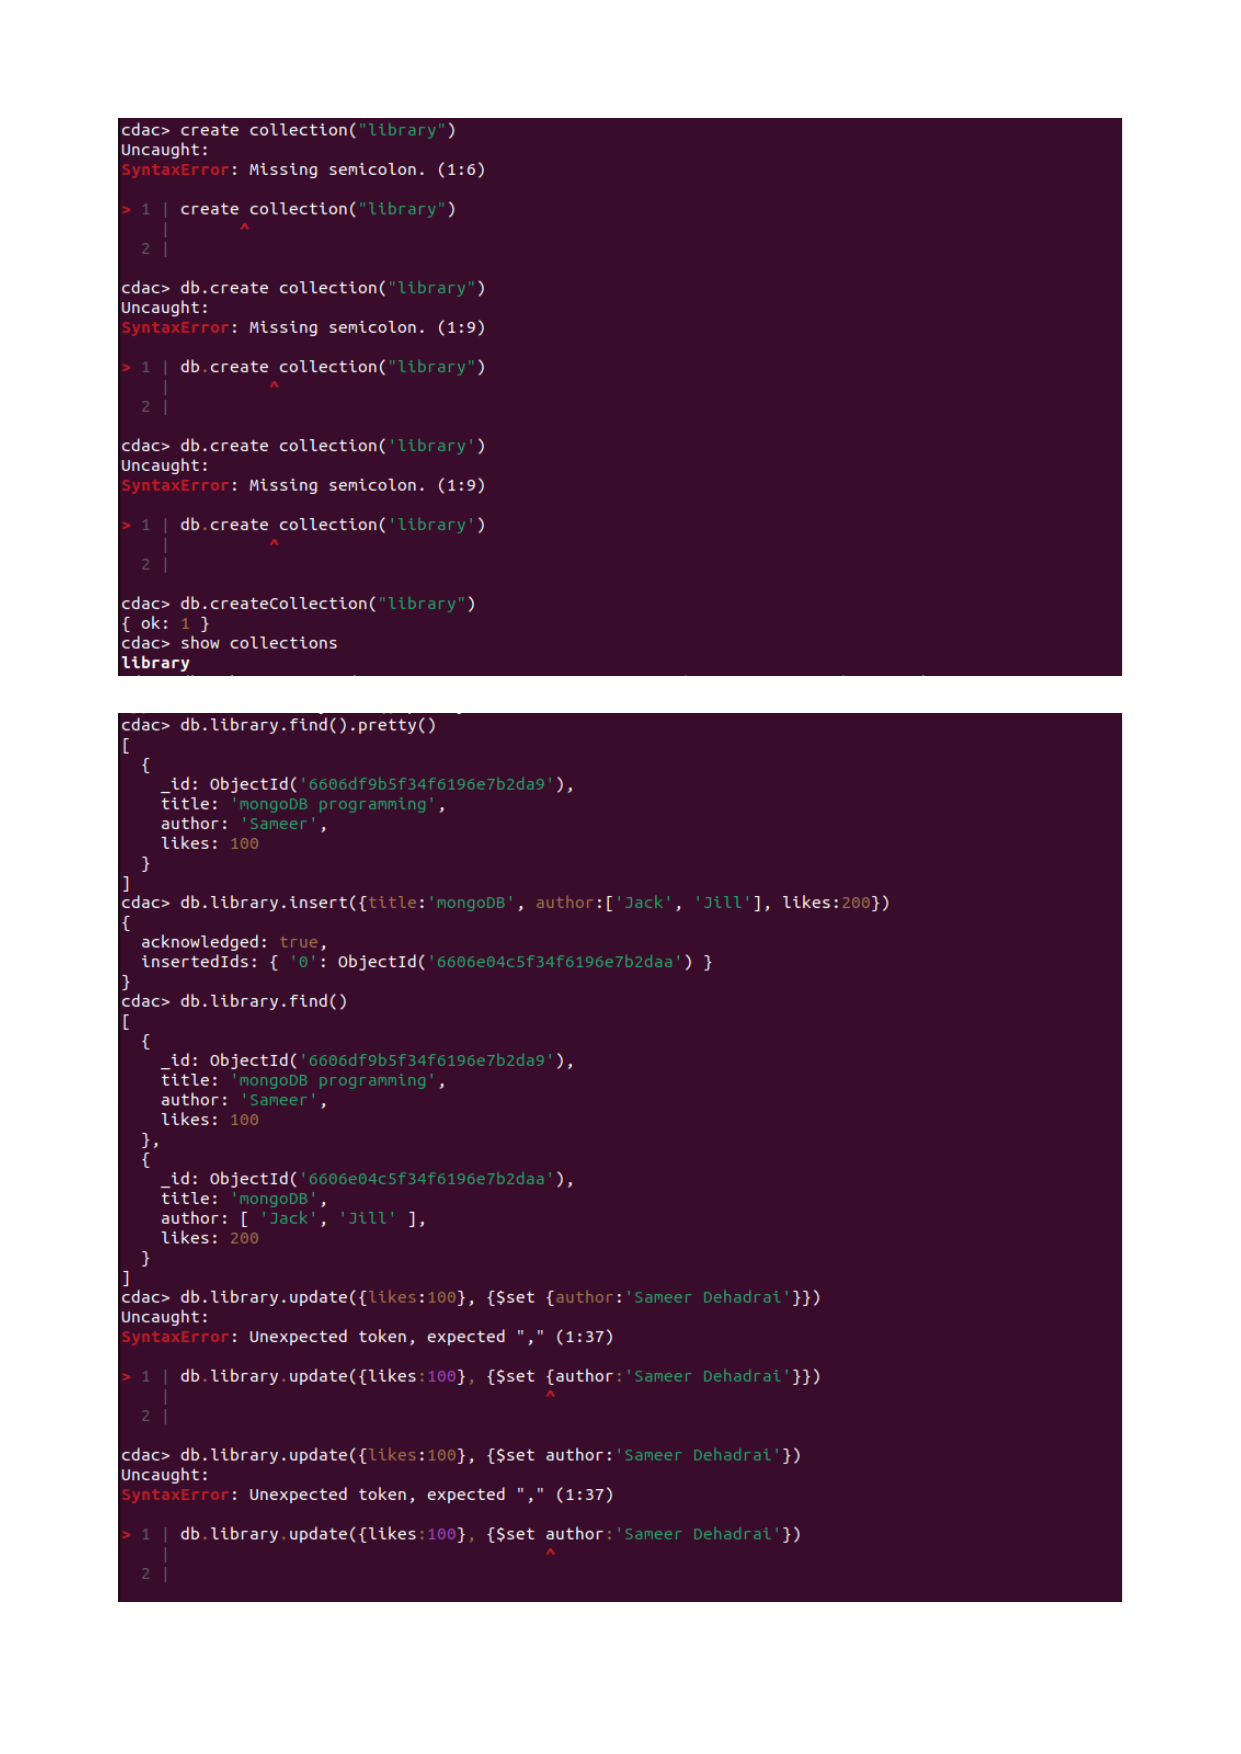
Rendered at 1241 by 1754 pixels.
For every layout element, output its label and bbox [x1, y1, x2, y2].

picture [118, 118, 1123, 676]
picture [118, 713, 1123, 1602]
